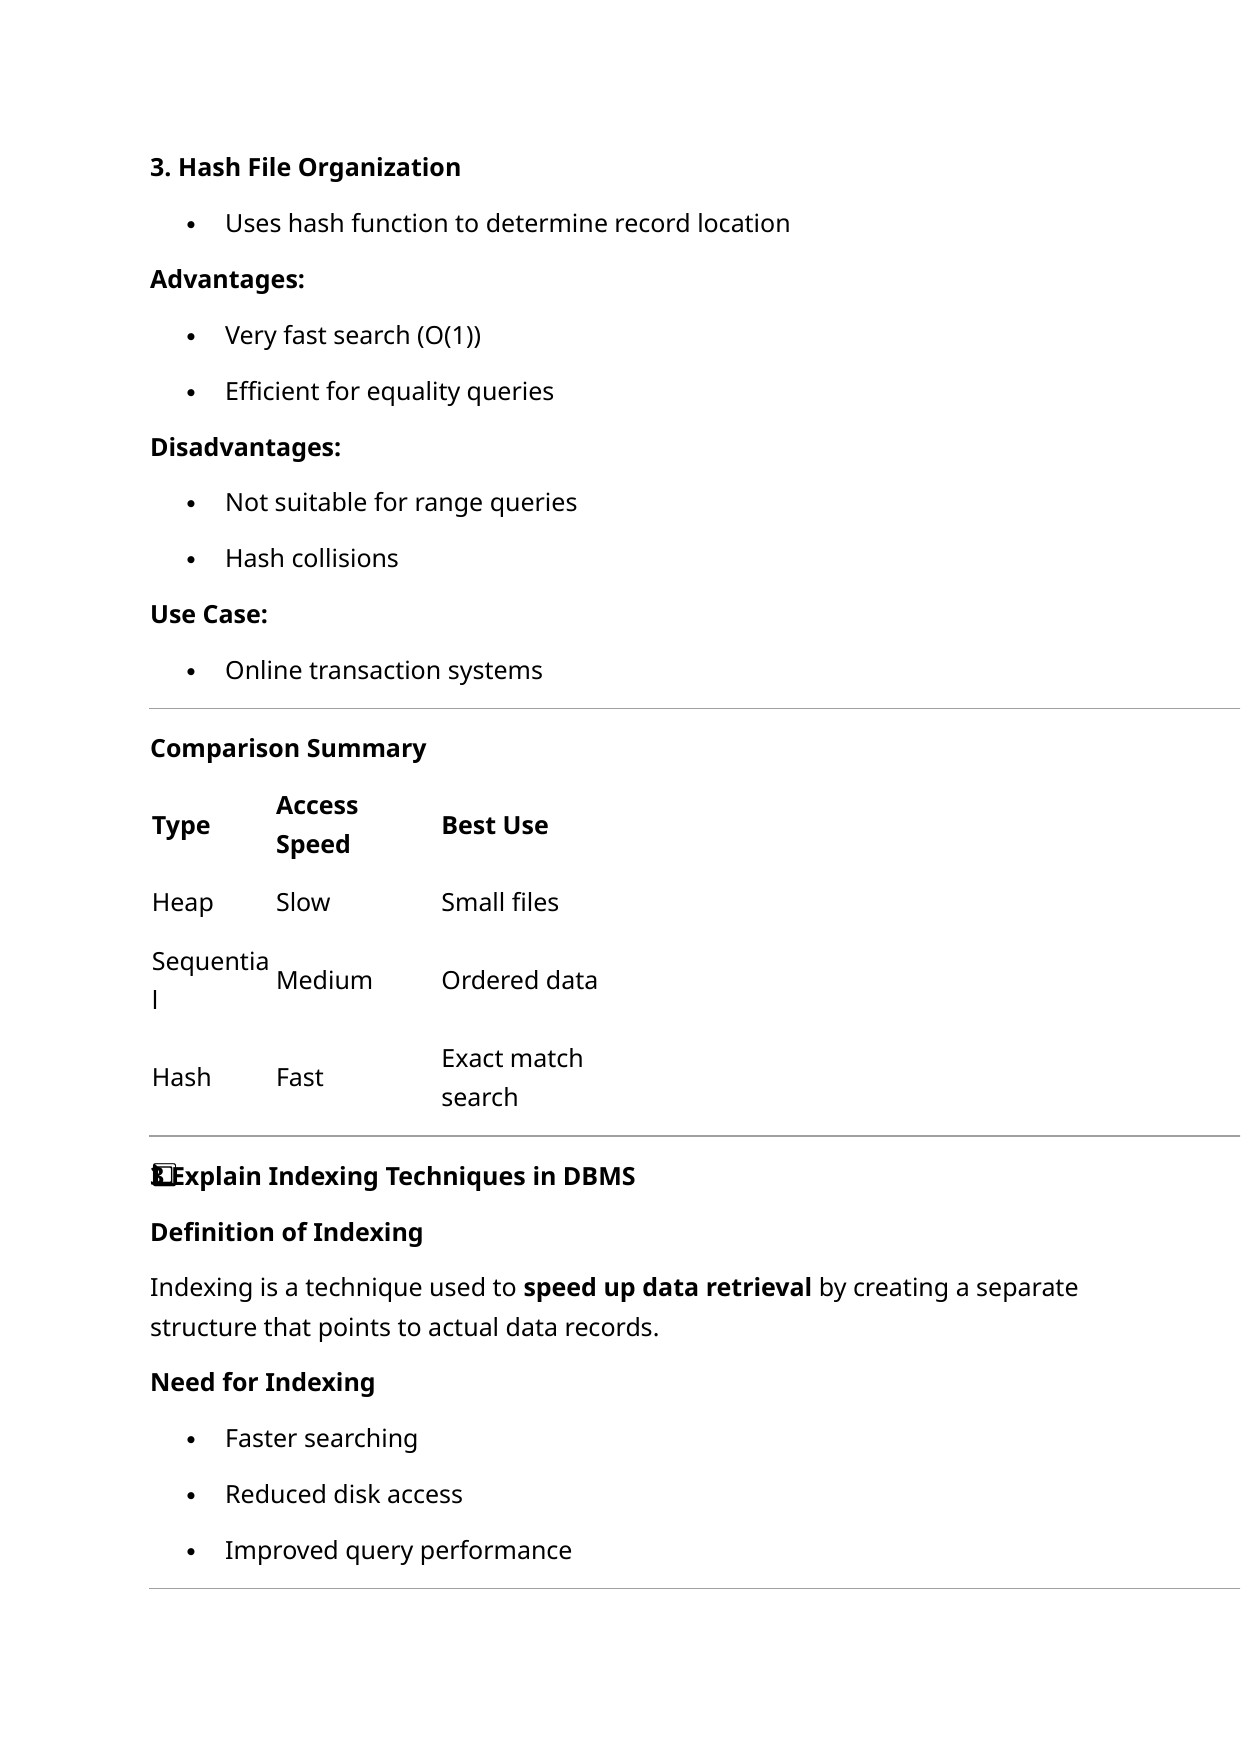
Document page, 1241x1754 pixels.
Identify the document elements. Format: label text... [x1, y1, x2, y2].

list Hash collisions [187, 541, 1090, 575]
text Definition of Indexing [150, 1214, 1090, 1248]
table_header Access Speed [274, 786, 440, 883]
list Faster searching [187, 1421, 1090, 1455]
text Need for Indexing [150, 1365, 1090, 1399]
list Online transaction systems [187, 652, 1090, 687]
table_cell Fast [274, 1039, 440, 1135]
text 3. Hash File Organization [150, 150, 1090, 184]
text Advantages: [150, 262, 1090, 296]
table_cell Hash [150, 1039, 274, 1135]
table_cell Ordered data [440, 942, 660, 1039]
list Improved query performance [187, 1532, 1090, 1567]
list Reduced disk access [187, 1477, 1090, 1511]
table_cell Sequential [150, 942, 274, 1039]
list Efficient for equality queries [187, 373, 1090, 407]
text Comparison Summary [150, 730, 1090, 764]
table_cell Medium [274, 942, 440, 1039]
table_header Best Use [440, 786, 660, 883]
text 3️⃣ Explain Indexing Techniques in DBMS [150, 1158, 1090, 1192]
list Not suitable for range queries [187, 485, 1090, 519]
table_cell Exact match search [440, 1039, 660, 1135]
text Use Case: [150, 597, 1090, 631]
table_cell Heap [150, 884, 274, 942]
text Indexing is a technique used to speed up data retrieval by creating a separate structure that points to actual data records. [150, 1270, 1090, 1343]
text Disadvantages: [150, 429, 1090, 463]
table_cell Small files [440, 884, 660, 942]
list Very fast search (O(1)) [187, 317, 1090, 352]
table_cell Slow [274, 884, 440, 942]
table_header Type [150, 786, 274, 883]
list Uses hash function to determine record location [187, 206, 1090, 240]
